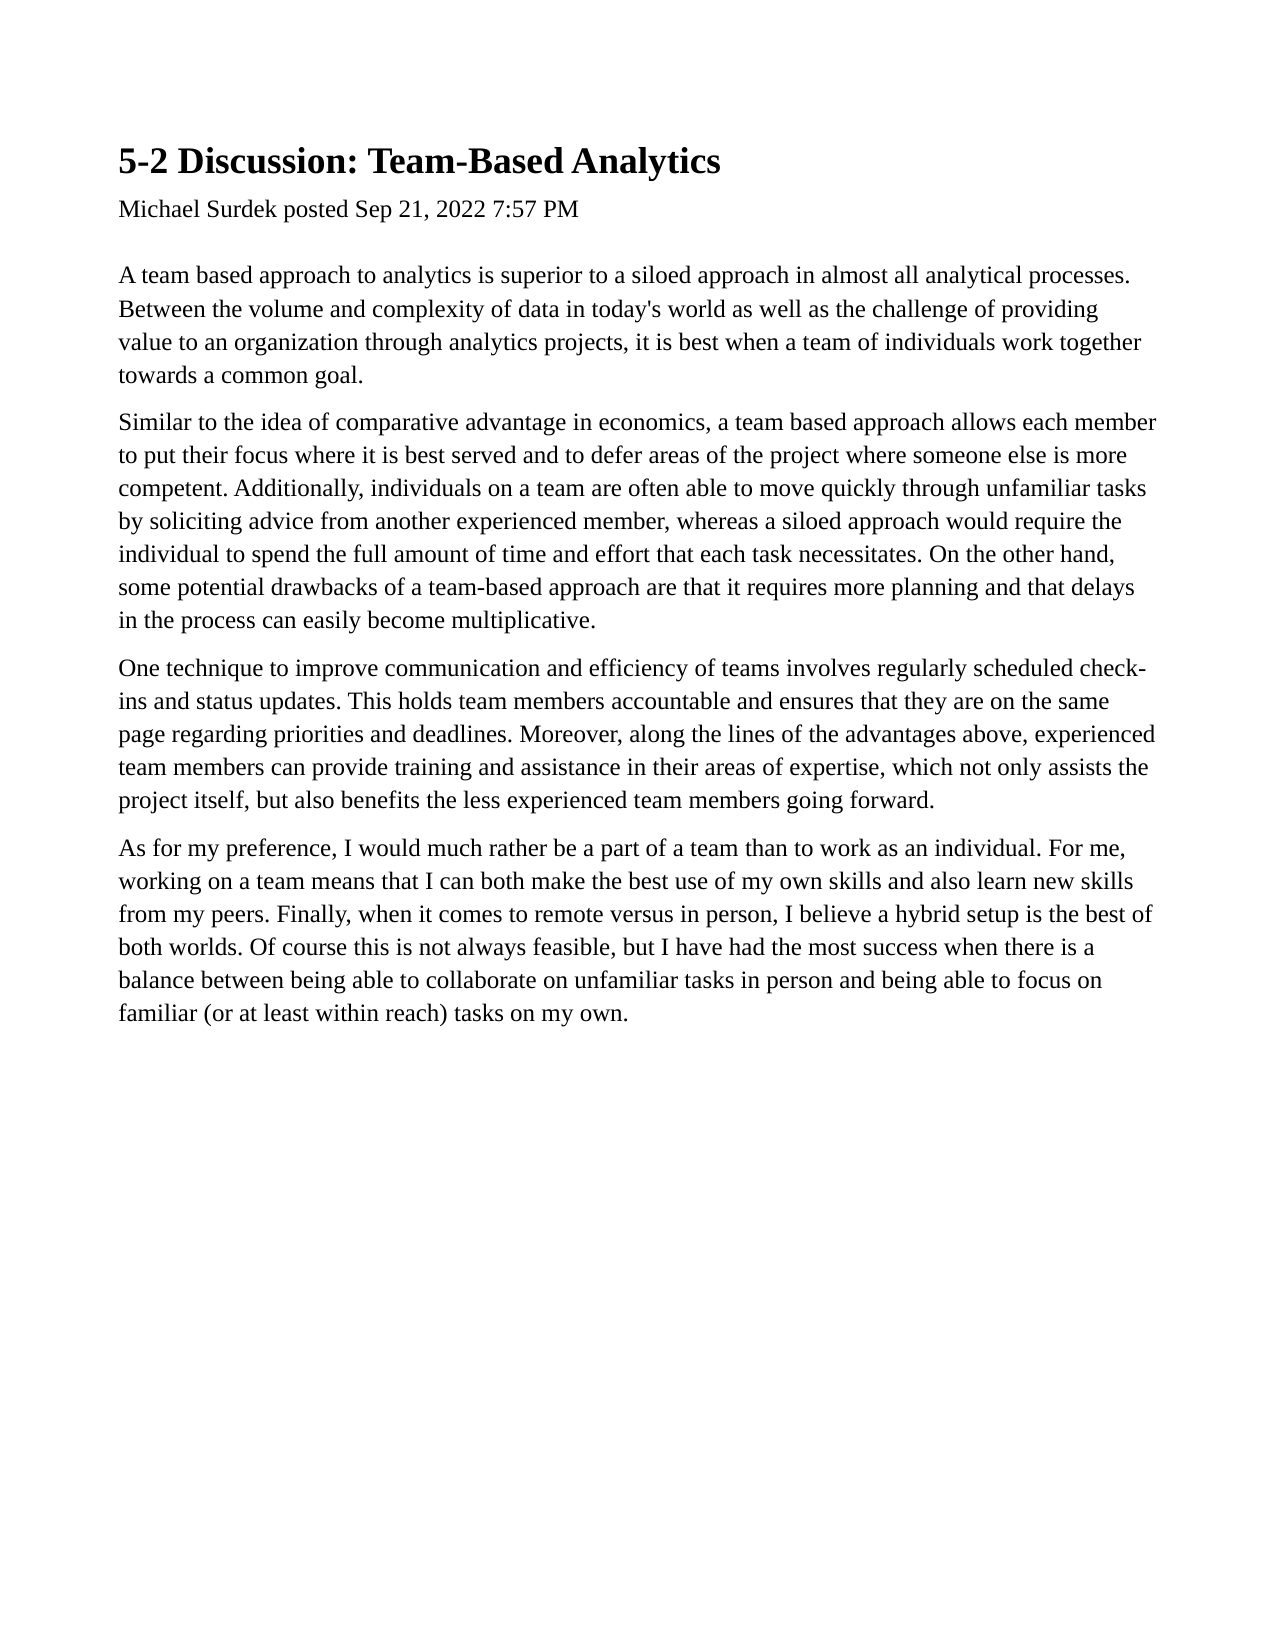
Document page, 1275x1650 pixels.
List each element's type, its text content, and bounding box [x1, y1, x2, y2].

text One technique to improve communication and efficiency of teams involves regularly scheduled check-ins and status updates. This holds team members accountable and ensures that they are on the same page regarding priorities and deadlines. Moreover, along the lines of the advantages above, experienced team members can provide training and assistance in their areas of expertise, which not only assists the project itself, but also benefits the less experienced team members going forward. [118, 653, 1157, 814]
text Similar to the idea of comparative advantage in economics, a team based approach allows each member to put their focus where it is best served and to defer areas of the project where someone else is more competent. Additionally, individuals on a team are often able to move quickly through unfamiliar tasks by soliciting advice from another experienced member, whereas a siloed approach would require the individual to spend the full amount of time and effort that each task necessitates. On the other hand, some potential drawbacks of a team-based approach are that it requires more planning and that delays in the process can easily become multiplicative. [118, 407, 1157, 634]
text A team based approach to analytics is superior to a siloed approach in almost all analytical processes. Between the volume and complexity of data in today's world as well as the challenge of providing value to an organization through analytics projects, it is best when a team of individuals work together towards a common goal. [118, 261, 1157, 388]
text Michael Surdek posted Sep 21, 2022 7:57 PM [118, 194, 1157, 223]
subtitle 5-2 Discussion: Team-Based Analytics [118, 139, 1157, 182]
text As for my preference, I would much rather be a part of a team than to work as an individual. For me, working on a team means that I can both make the best use of my own skills and also learn new skills from my peers. Finally, when it comes to remote versus in person, I believe a hybrid setup is the best of both worlds. Of course this is not always feasible, but I have had the most success when there is a balance between being able to collaborate on unfamiliar tasks in person and being able to focus on familiar (or at least within reach) tasks on my own. [118, 833, 1157, 1027]
